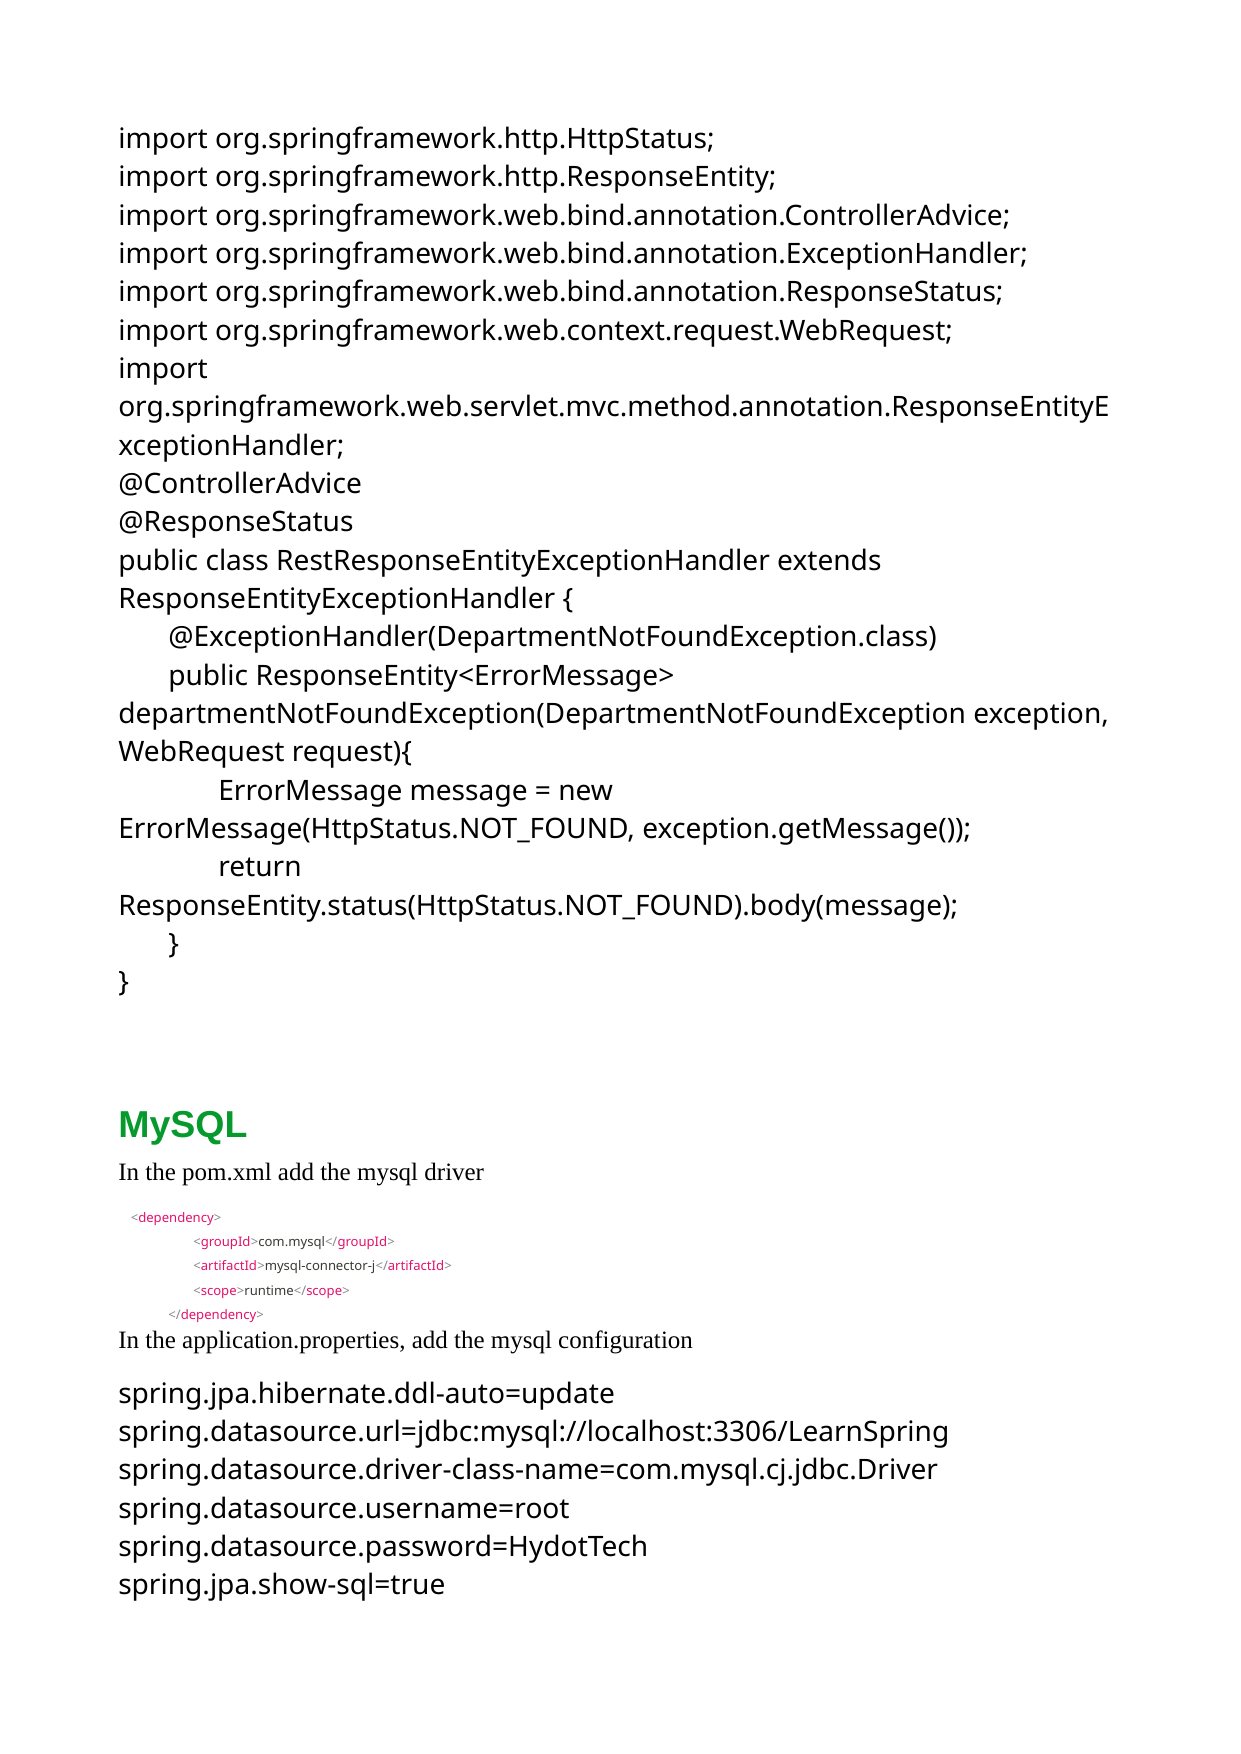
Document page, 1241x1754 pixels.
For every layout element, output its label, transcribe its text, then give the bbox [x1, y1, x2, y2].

text In the application.properties, add the mysql configuration [118, 1325, 1122, 1354]
text In the pom.xml add the mysql driver [118, 1157, 1122, 1186]
text spring.datasource.username=root [118, 1488, 1122, 1526]
text } [118, 923, 1122, 961]
text import org.springframework.web.bind.annotation.ControllerAdvice; [118, 195, 1122, 233]
text <scope>runtime</scope> [118, 1277, 1112, 1301]
text return ResponseEntity.status(HttpStatus.NOT_FOUND).body(message); [118, 846, 1122, 923]
text import org.springframework.web.context.request.WebRequest; [118, 310, 1122, 348]
text <dependency> [118, 1205, 1122, 1229]
text import org.springframework.http.HttpStatus; [118, 118, 1122, 156]
text <groupId>com.mysql</groupId> [118, 1229, 1112, 1253]
text import org.springframework.http.ResponseEntity; [118, 156, 1122, 195]
text import org.springframework.web.bind.annotation.ExceptionHandler; [118, 233, 1122, 271]
text public class RestResponseEntityExceptionHandler extends ResponseEntityExceptionHandler { [118, 540, 1122, 616]
text import org.springframework.web.servlet.mvc.method.annotation.ResponseEntityExceptionHandler; [118, 348, 1122, 463]
text import org.springframework.web.bind.annotation.ResponseStatus; [118, 271, 1122, 310]
text spring.datasource.password=HydotTech [118, 1526, 1122, 1565]
text <artifactId>mysql-connector-j</artifactId> [118, 1253, 1112, 1277]
text @ResponseStatus [118, 501, 1122, 540]
text spring.datasource.driver-class-name=com.mysql.cj.jdbc.Driver [118, 1450, 1122, 1488]
text @ExceptionHandler(DepartmentNotFoundException.class) [118, 616, 1122, 655]
text @ControllerAdvice [118, 463, 1122, 501]
text spring.datasource.url=jdbc:mysql://localhost:3306/LearnSpring [118, 1411, 1122, 1450]
text ErrorMessage message = new ErrorMessage(HttpStatus.NOT_FOUND, exception.getMessage()); [118, 770, 1122, 846]
text spring.jpa.show-sql=true [118, 1565, 1122, 1603]
subtitle MySQL [118, 1102, 1122, 1145]
text } [118, 961, 1122, 1000]
text public ResponseEntity<ErrorMessage> departmentNotFoundException(DepartmentNotFoundException exception, WebRequest request){ [118, 655, 1122, 770]
text </dependency> [118, 1301, 1112, 1325]
text spring.jpa.hibernate.ddl-auto=update [118, 1373, 1122, 1411]
